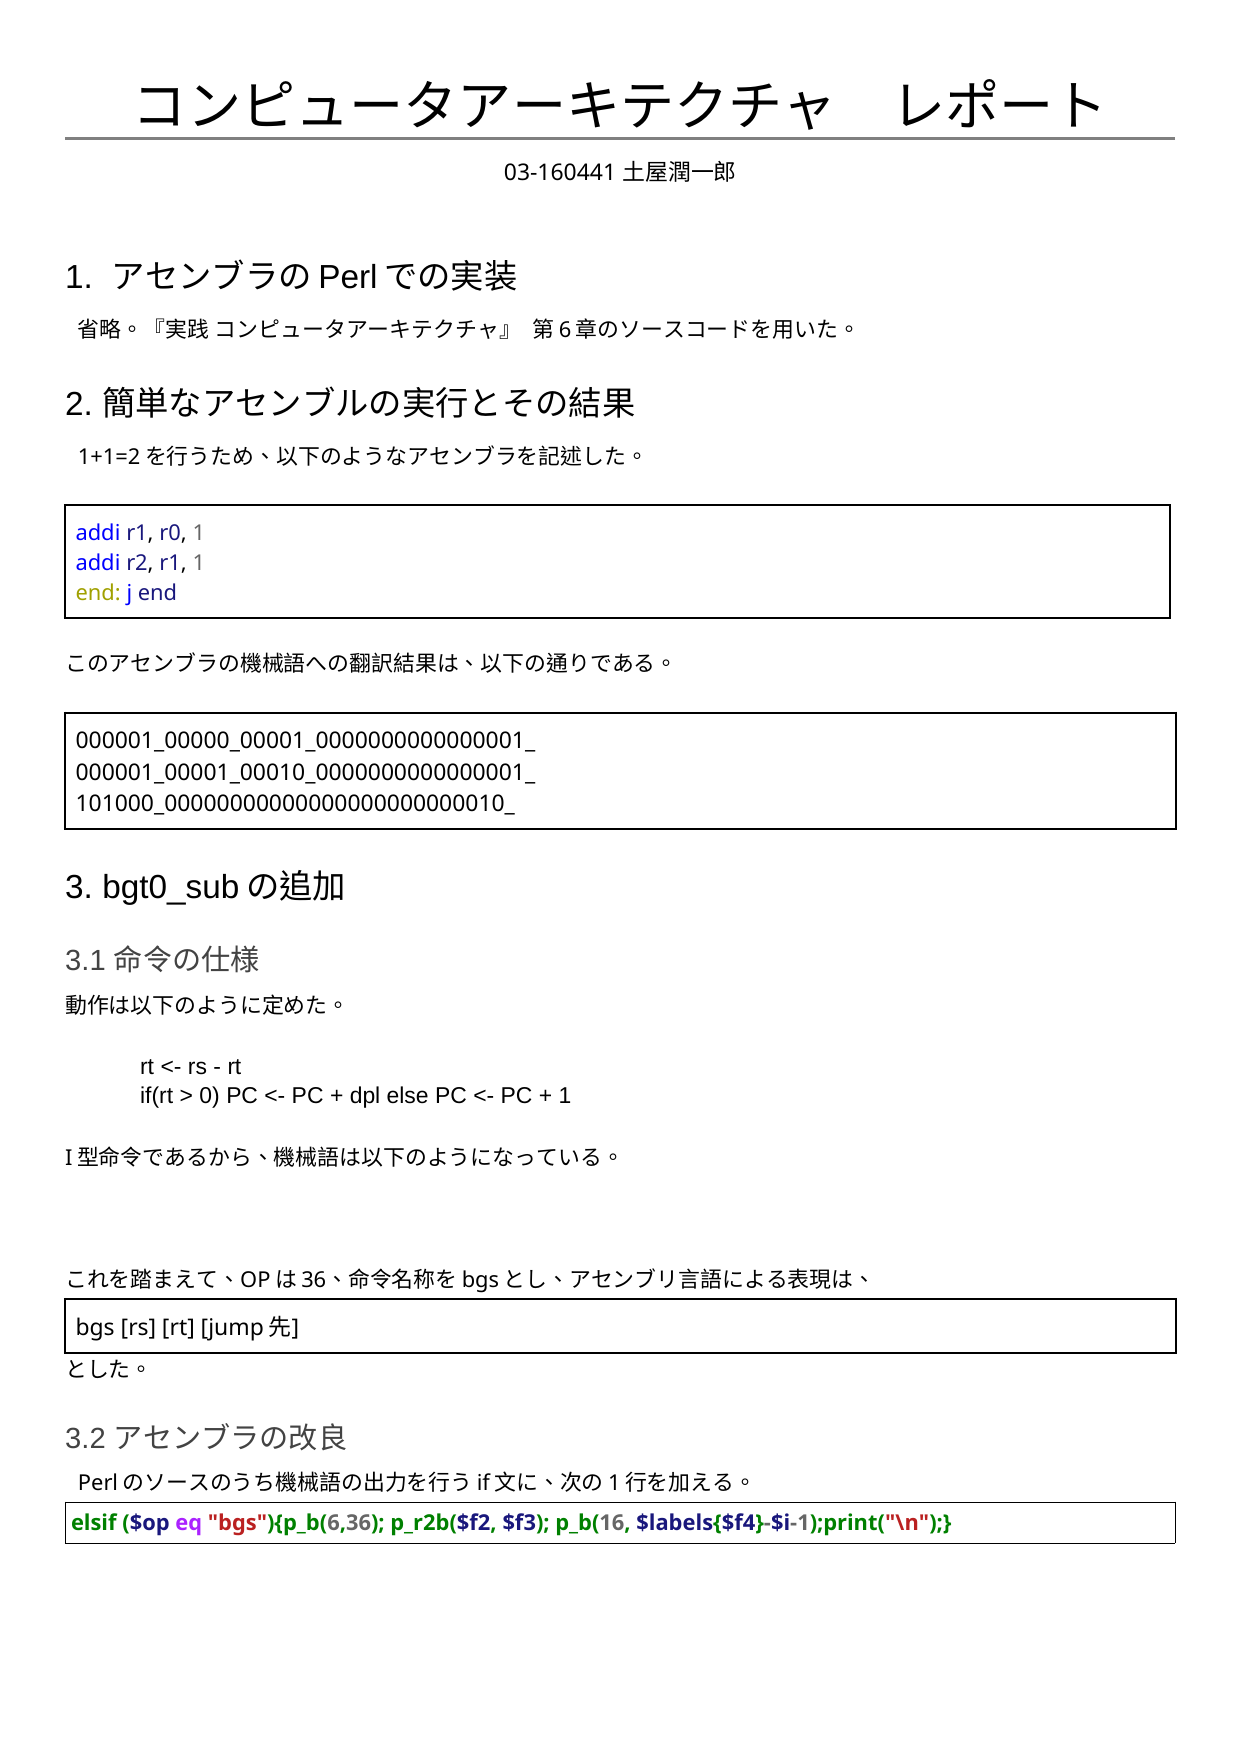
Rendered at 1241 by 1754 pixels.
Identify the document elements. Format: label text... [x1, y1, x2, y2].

subtitle 3. bgt0_subの追加 [65, 868, 1175, 905]
table_header elsif ($op eq "bgs"){p_b(6,36); p_r2b($f2, $f3); p_b(16, $labels{$f4}-$i-1);print("\n");} [66, 1503, 1175, 1543]
subtitle 1. アセンブラのPerlでの実装 [65, 258, 1175, 296]
table_header bgs [rs] [rt] [jump先] [66, 1300, 1175, 1352]
text このアセンブラの機械語への翻訳結果は、以下の通りである。 [65, 648, 1175, 678]
subtitle 3.2 アセンブラの改良 [65, 1422, 1175, 1454]
subtitle 3.1 命令の仕様 [65, 944, 1175, 977]
text 動作は以下のように定めた。 [65, 990, 1175, 1019]
subtitle 2. 簡単なアセンブルの実行とその結果 [65, 386, 1175, 423]
text これを踏まえて、OPは36、命令名称をbgsとし、アセンブリ言語による表現は、 [65, 1264, 1175, 1293]
text I型命令であるから、機械語は以下のようになっている。 [65, 1141, 1175, 1171]
text 省略。『実践 コンピュータアーキテクチャ』 第6章のソースコードを用いた。 [65, 314, 1175, 344]
text if(rt > 0) PC <- PC + dpl else PC <- PC + 1 [65, 1083, 1175, 1108]
text rt <- rs - rt [65, 1053, 1175, 1079]
text 1+1=2を行うため、以下のようなアセンブラを記述した。 [65, 441, 1175, 471]
text とした。 [65, 1354, 1175, 1384]
text Perlのソースのうち機械語の出力を行うif文に、次の1行を加える。 [65, 1467, 1175, 1497]
text 03-160441 土屋潤一郎 [65, 156, 1175, 187]
table_header 000001_00000_00001_0000000000000001_ 000001_00001_00010_0000000000000001_ 101000_00000000000000000000000010_ [66, 714, 1175, 828]
title コンピュータアーキテクチャ レポート [65, 77, 1175, 137]
table_header addi r1, r0, 1 addi r2, r1, 1 end: j end [66, 506, 1169, 617]
